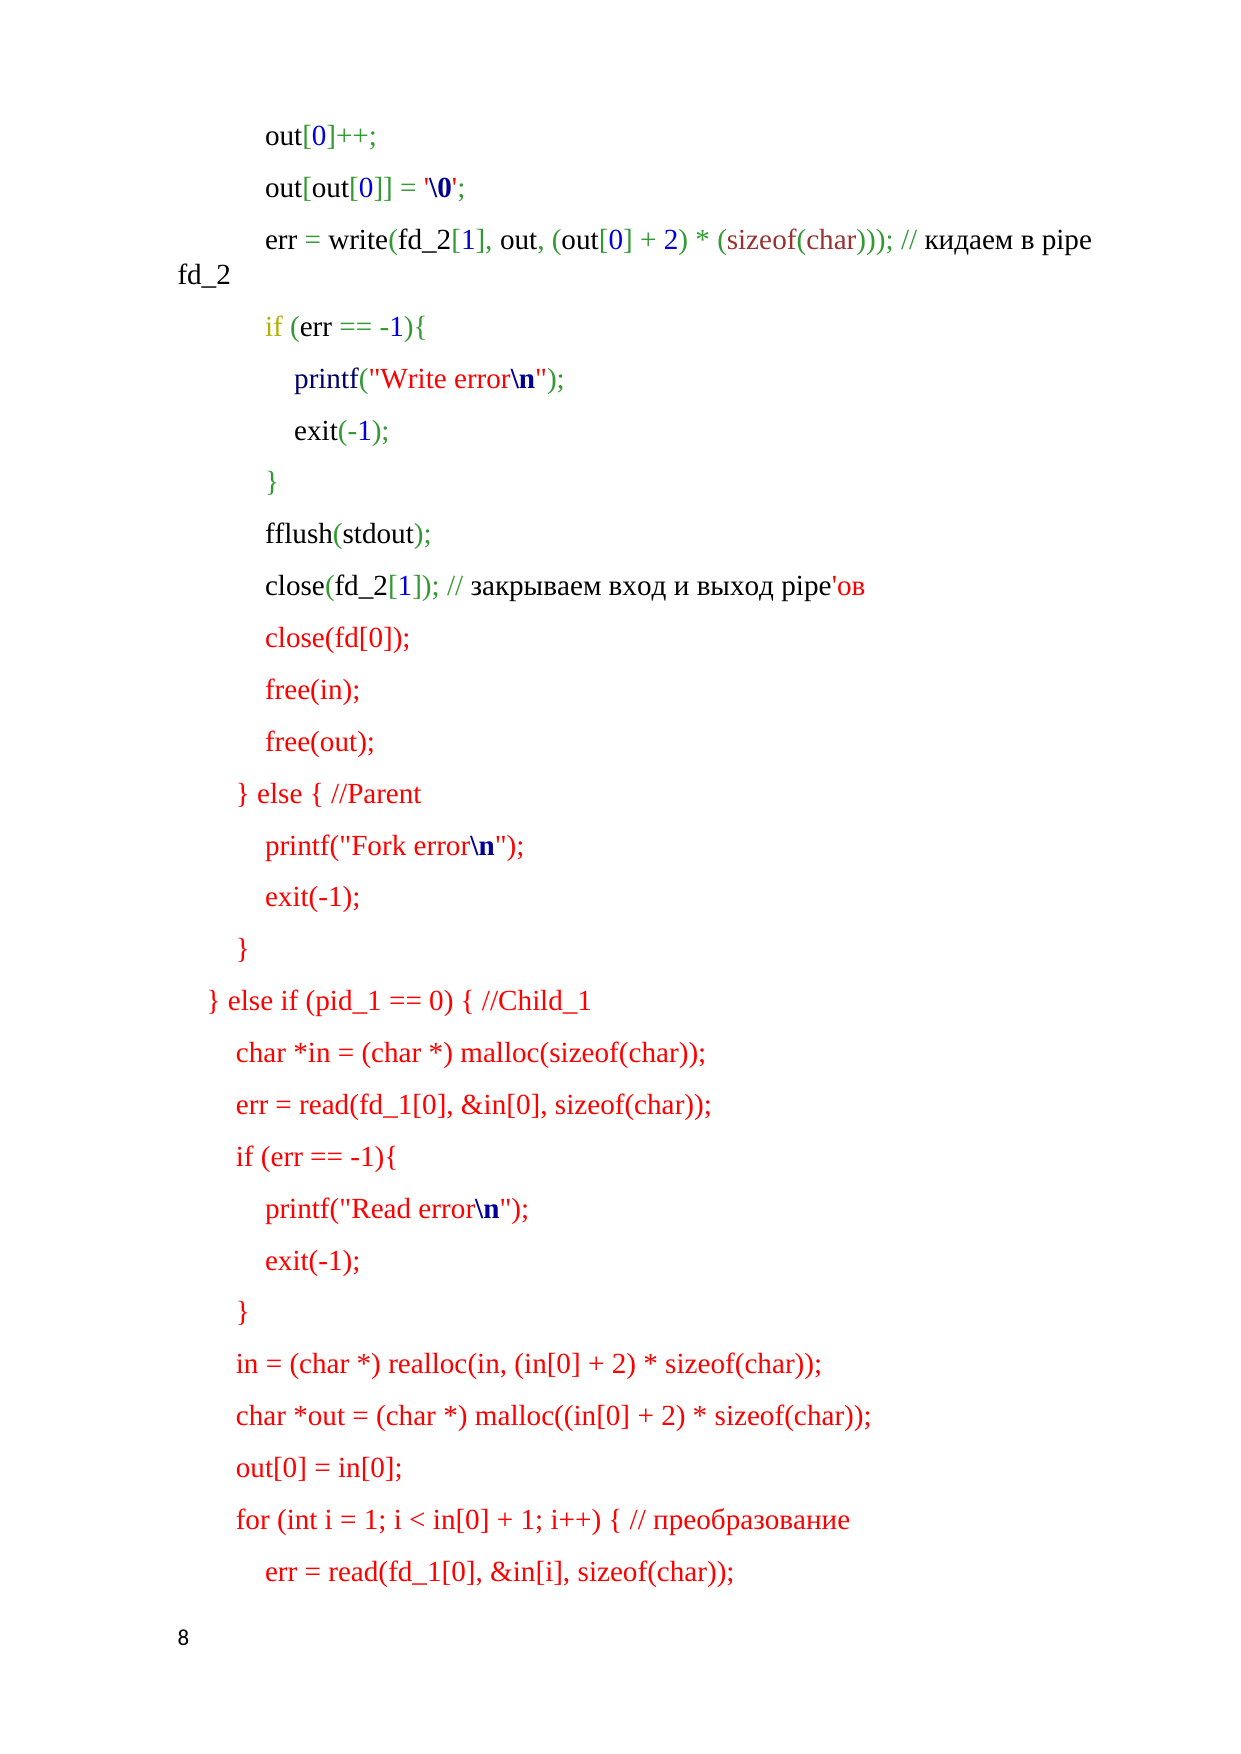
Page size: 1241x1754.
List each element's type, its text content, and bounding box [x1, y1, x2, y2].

text if (err == -1){ [177, 309, 1152, 342]
text out[0] = in[0]; [177, 1450, 1152, 1484]
text err = read(fd_1[0], &in[0], sizeof(char)); [177, 1087, 1152, 1121]
text printf("Fork error\n"); [177, 828, 1152, 861]
text out[0]++; [177, 118, 1152, 152]
text for (int i = 1; i < in[0] + 1; i++) { // преобразование [177, 1502, 1152, 1536]
text printf("Write error\n"); [177, 361, 1152, 394]
text } else if (pid_1 == 0) { //Child_1 [177, 983, 1152, 1017]
text fflush(stdout); [177, 516, 1152, 550]
text in = (char *) realloc(in, (in[0] + 2) * sizeof(char)); [177, 1346, 1152, 1380]
text if (err == -1){ [177, 1139, 1152, 1172]
text char *out = (char *) malloc((in[0] + 2) * sizeof(char)); [177, 1398, 1152, 1432]
text } [177, 1294, 1152, 1328]
text printf("Read error\n"); [177, 1191, 1152, 1224]
text char *in = (char *) malloc(sizeof(char)); [177, 1035, 1152, 1069]
text exit(-1); [177, 1243, 1152, 1276]
text err = write(fd_2[1], out, (out[0] + 2) * (sizeof(char))); // кидаем в pipe fd_2 [177, 222, 1152, 291]
text out[out[0]] = '\0'; [177, 170, 1152, 203]
text } [177, 464, 1152, 498]
text err = read(fd_1[0], &in[i], sizeof(char)); [177, 1554, 1152, 1587]
text close(fd_2[1]); // закрываем вход и выход pipe'ов [177, 568, 1152, 602]
text exit(-1); [177, 413, 1152, 446]
text } else { //Parent [177, 776, 1152, 809]
text close(fd[0]); [177, 620, 1152, 654]
text } [177, 931, 1152, 965]
text free(out); [177, 724, 1152, 757]
text free(in); [177, 672, 1152, 706]
text exit(-1); [177, 879, 1152, 913]
